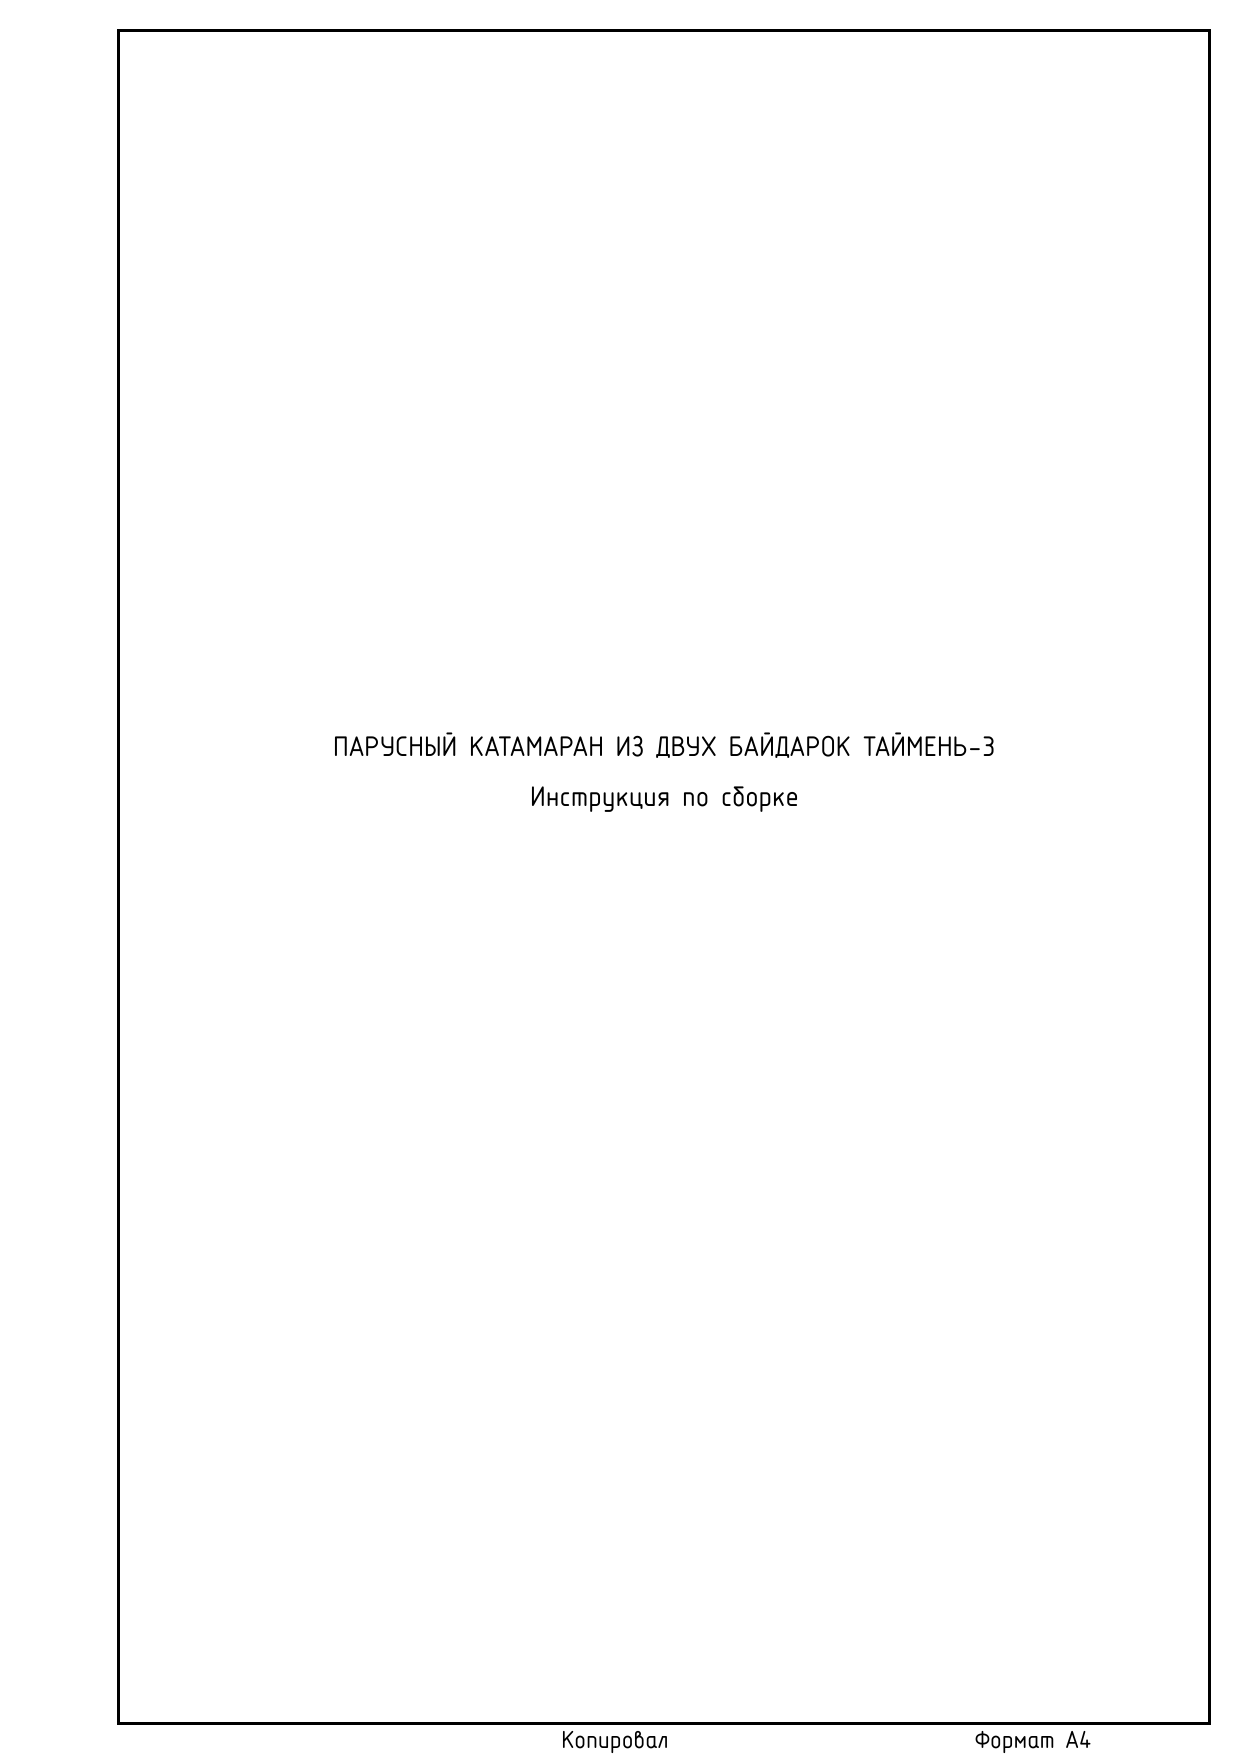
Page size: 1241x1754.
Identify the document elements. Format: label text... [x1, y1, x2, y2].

text ПАРУСНЫЙ КАТАМАРАН ИЗ ДВУХ БАЙДАРОК ТАЙМЕНЬ-3 [148, 729, 1181, 762]
text Инструкция по сборке [148, 779, 1181, 812]
